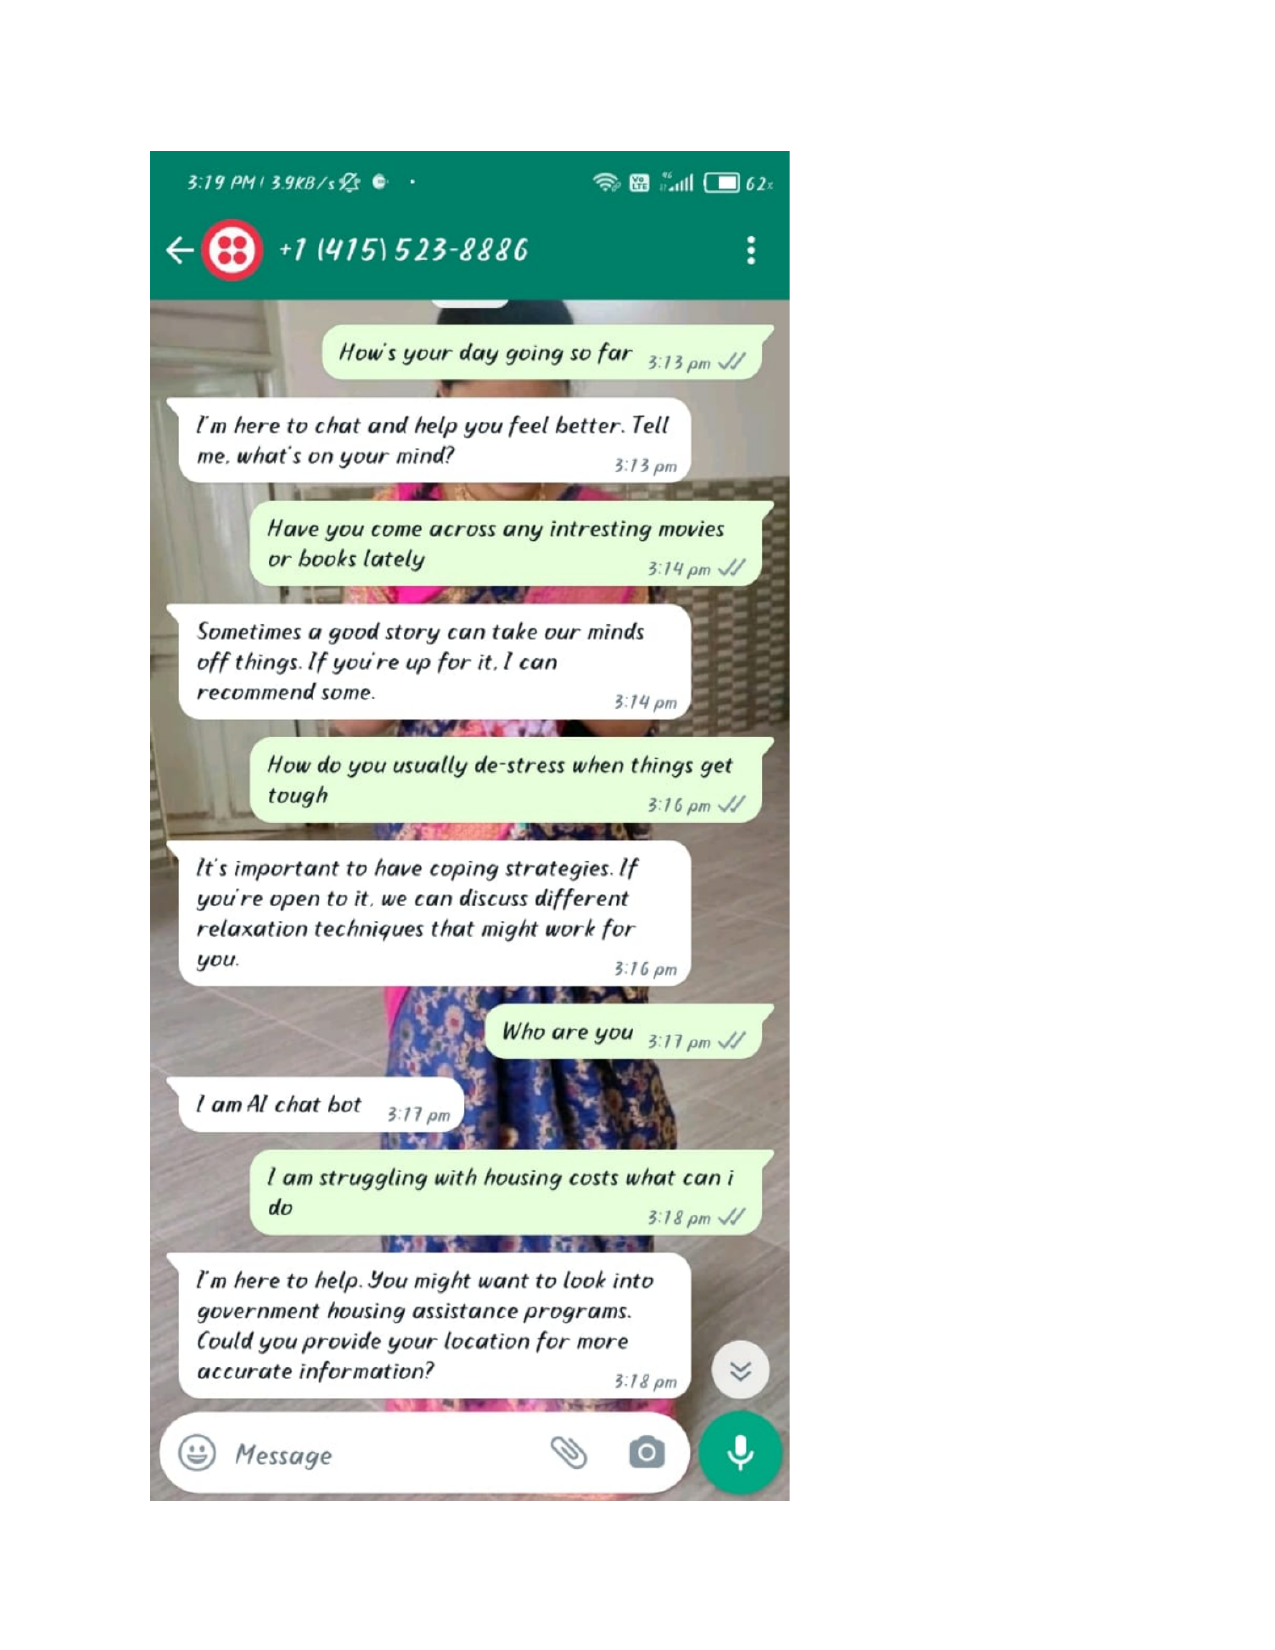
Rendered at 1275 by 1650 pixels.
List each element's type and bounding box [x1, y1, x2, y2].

picture [150, 151, 790, 1501]
